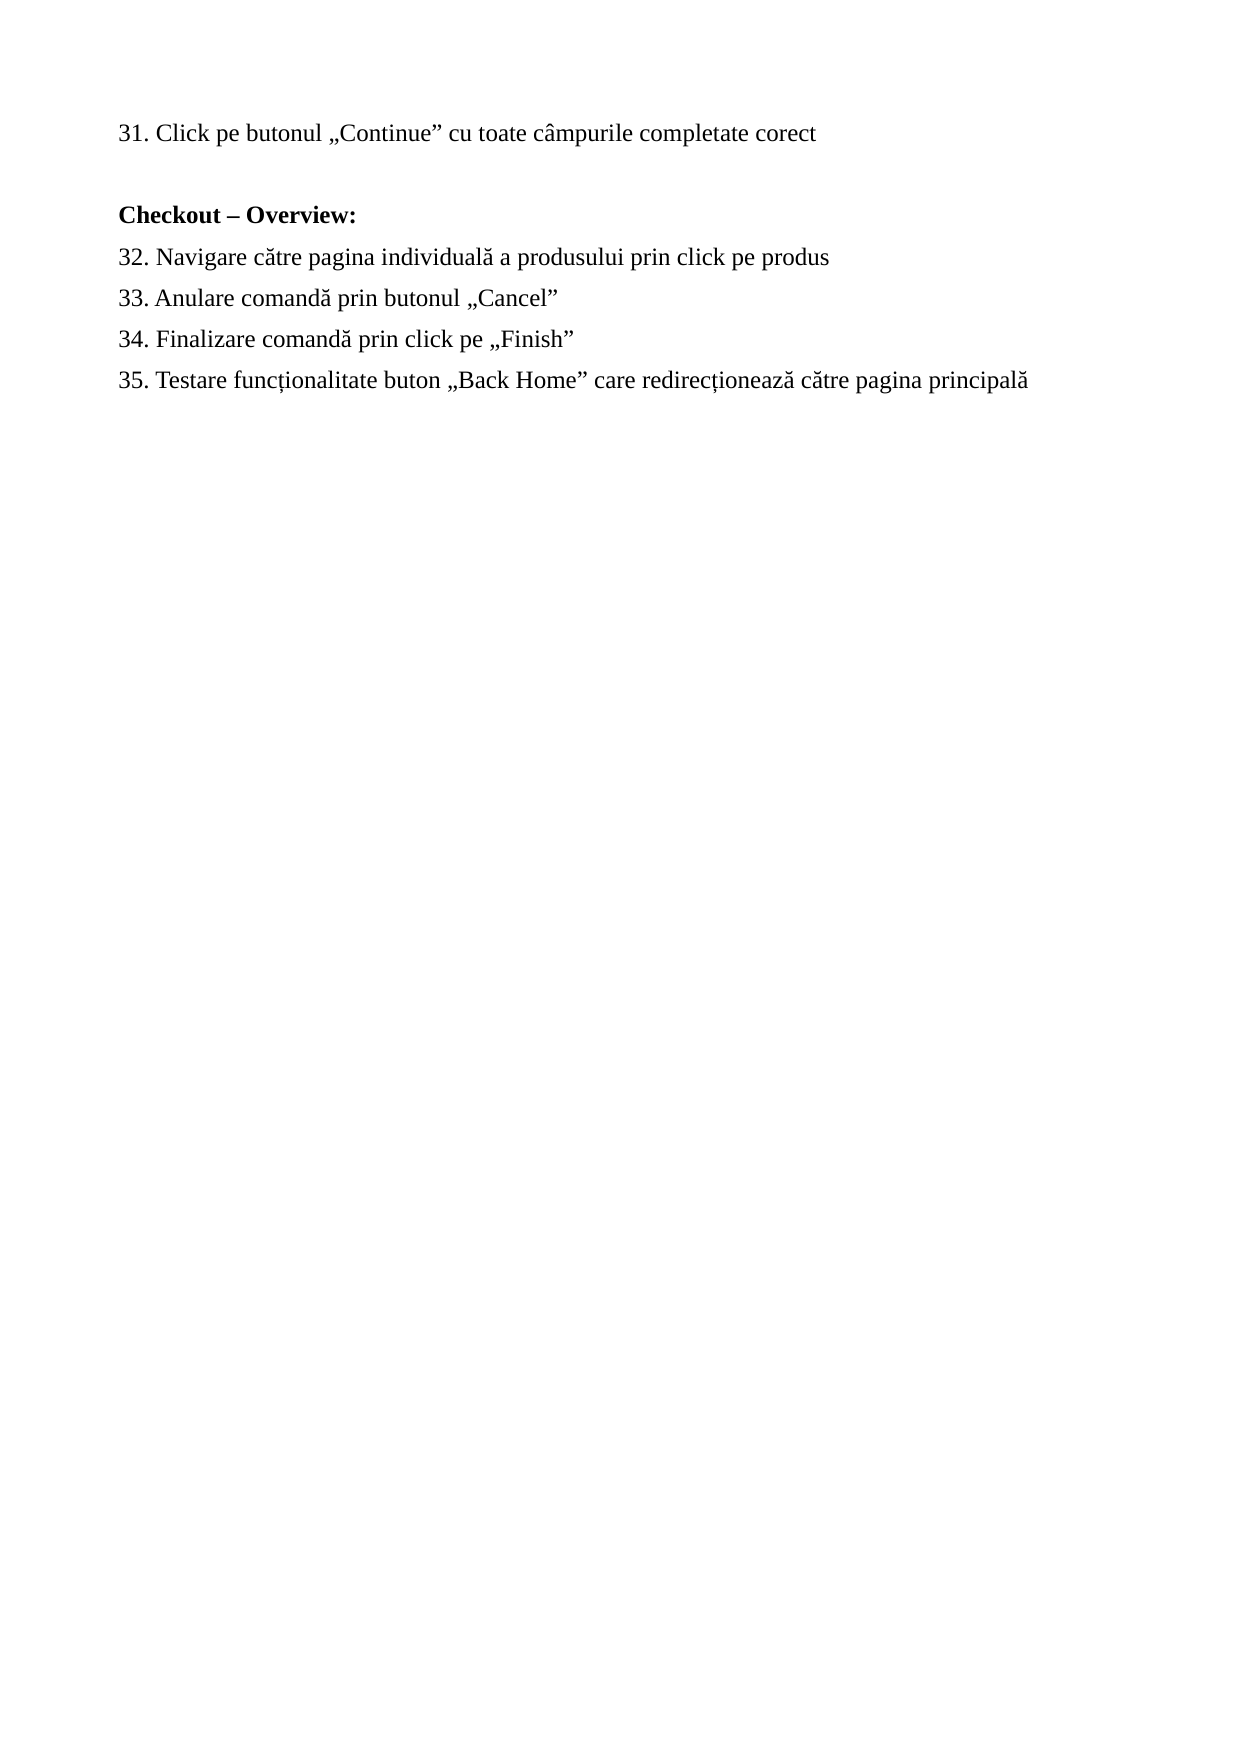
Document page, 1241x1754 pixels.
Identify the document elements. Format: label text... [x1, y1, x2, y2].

text 31. Click pe butonul „Continue” cu toate câmpurile completate corect [118, 118, 1122, 147]
text 35. Testare funcționalitate buton „Back Home” care redirecționează către pagina principală [118, 366, 1122, 394]
text 32. Navigare către pagina individuală a produsului prin click pe produs [118, 242, 1122, 271]
text Checkout – Overview: [118, 201, 1122, 229]
text 34. Finalizare comandă prin click pe „Finish” [118, 324, 1122, 353]
text 33. Anulare comandă prin butonul „Cancel” [118, 283, 1122, 312]
